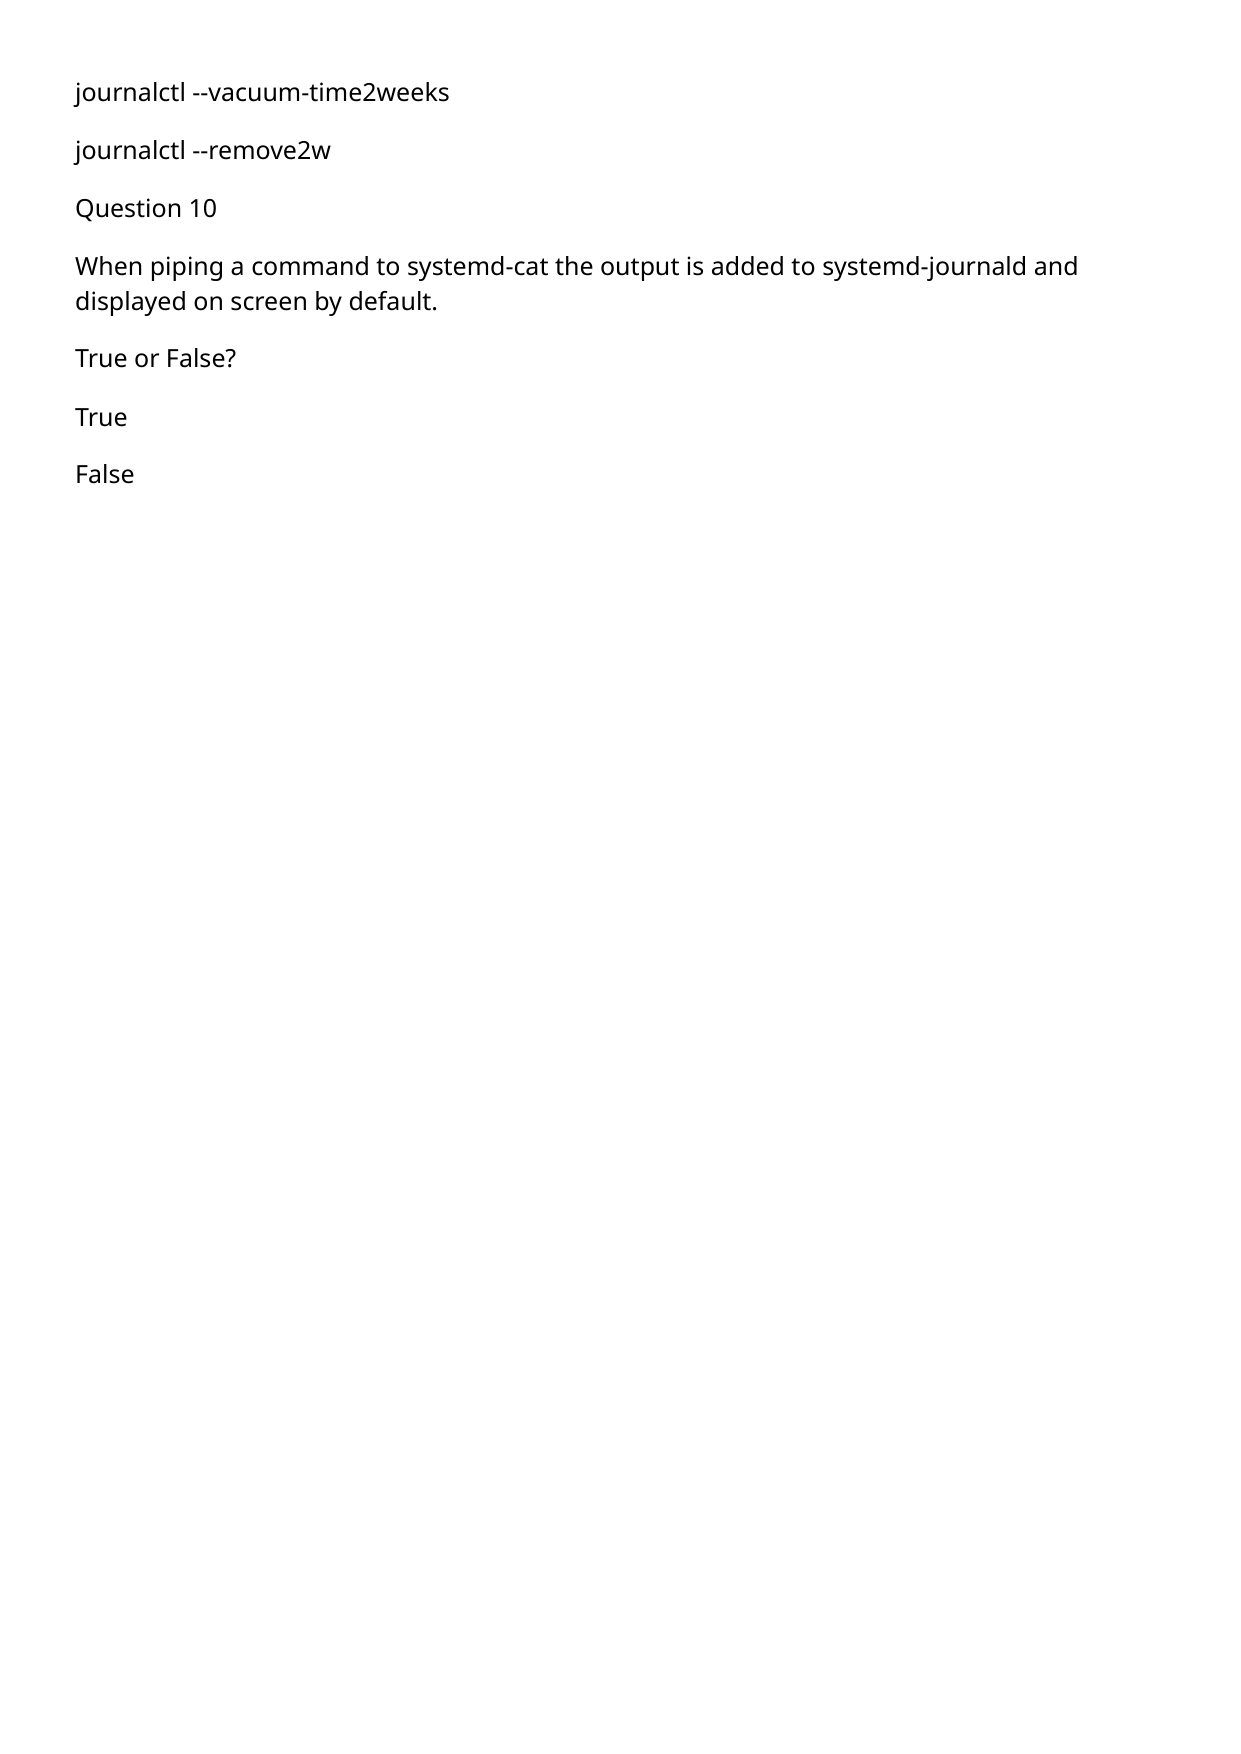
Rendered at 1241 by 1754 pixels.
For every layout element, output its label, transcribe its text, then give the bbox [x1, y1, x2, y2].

text Question 10 [75, 191, 1165, 225]
text journalctl --vacuum-time2weeks [75, 75, 1165, 109]
text True or False? [75, 341, 1165, 375]
text True [75, 399, 1165, 433]
text False [75, 457, 1165, 491]
text When piping a command to systemd-cat the output is added to systemd-journald and displayed on screen by default. [75, 249, 1165, 317]
text journalctl --remove2w [75, 133, 1165, 167]
